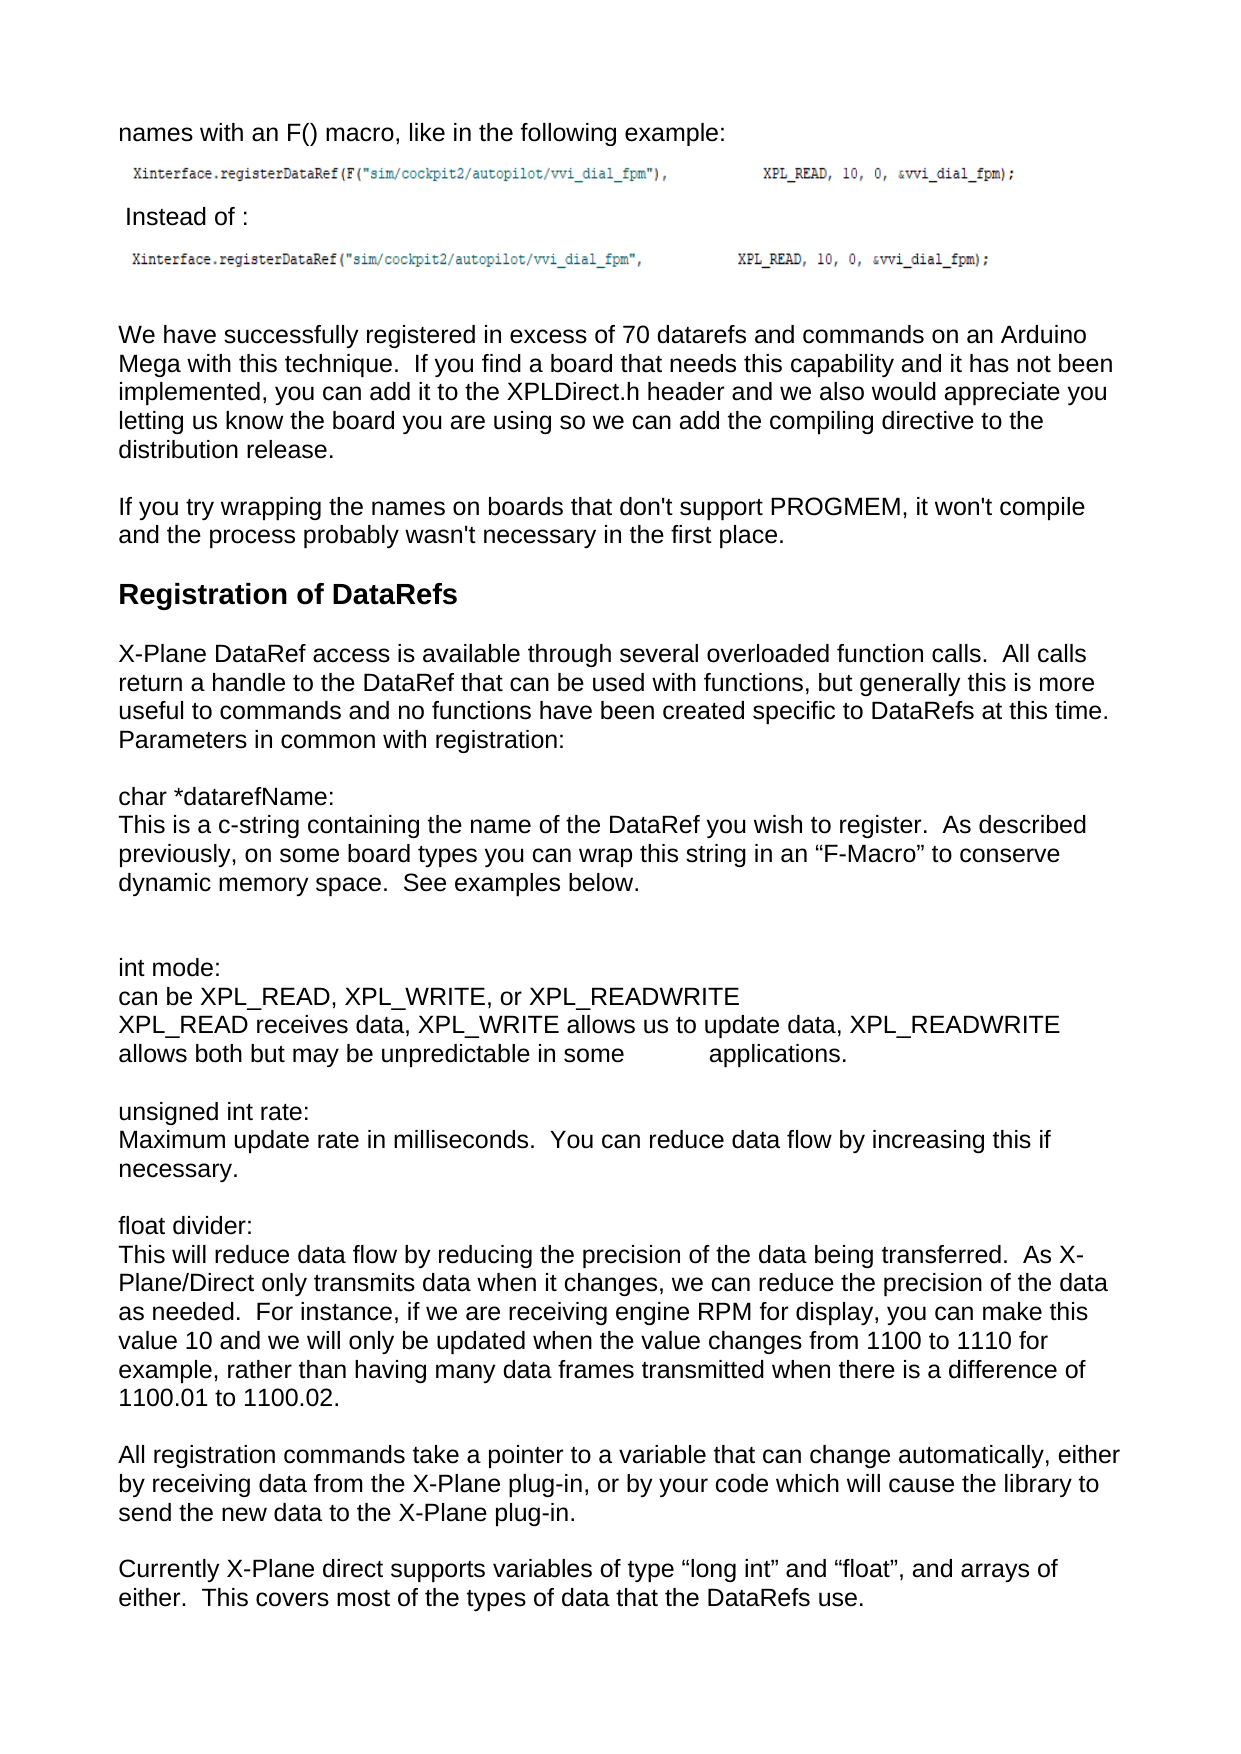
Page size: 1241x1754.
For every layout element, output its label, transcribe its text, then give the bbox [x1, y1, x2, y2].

text Maximum update rate in milliseconds. You can reduce data flow by increasing this if necessary. [118, 1125, 1122, 1183]
text This is a c-string containing the name of the DataRef you wish to register. As described previously, on some board types you can wrap this string in an “F-Macro” to conserve dynamic memory space. See examples below. [118, 811, 1122, 897]
text If you try wrapping the names on boards that don't support PROGMEM, it won't compile and the process probably wasn't necessary in the first place. [118, 492, 1122, 549]
text X-Plane DataRef access is available through several overloaded function calls. All calls return a handle to the DataRef that can be used with functions, but generally this is more useful to commands and no functions have been created specific to DataRefs at this time. [118, 639, 1122, 725]
text names with an F() macro, like in the following example: [118, 118, 1122, 147]
text int mode: [118, 953, 1122, 982]
text Parameters in common with registration: [118, 725, 1122, 754]
text This will reduce data flow by reducing the precision of the data being transferred. As X-Plane/Direct only transmits data when it changes, we can reduce the precision of the data as needed. For instance, if we are receiving engine RPM for display, you can make this value 10 and we will only be updated when the value changes from 1100 to 1110 for example, rather than having many data frames transmitted when there is a difference of 1100.01 to 1100.02. [118, 1239, 1122, 1412]
text Currently X-Plane direct supports variables of type “long int” and “float”, and arrays of either. This covers most of the types of data that the DataRefs use. [118, 1554, 1122, 1612]
text XPL_READ receives data, XPL_WRITE allows us to update data, XPL_READWRITE allows both but may be unpredictable in some applications. [118, 1010, 1122, 1068]
text We have successfully registered in excess of 70 datarefs and commands on an Arduino Mega with this technique. If you find a board that needs this capability and it has not been implemented, you can add it to the XPLDirect.h header and we also would appreciate you letting us know the board you are using so we can add the compiling directive to the distribution release. [118, 320, 1122, 464]
text Instead of : [118, 202, 1122, 231]
text float divider: [118, 1211, 1122, 1239]
text can be XPL_READ, XPL_WRITE, or XPL_READWRITE [118, 982, 1122, 1010]
text All registration commands take a pointer to a variable that can change automatically, either by receiving data from the X-Plane plug-in, or by your code which will cause the library to send the new data to the X-Plane plug-in. [118, 1440, 1122, 1526]
text unsigned int rate: [118, 1097, 1122, 1125]
text Registration of DataRefs [118, 577, 1122, 611]
text char *datarefName: [118, 782, 1122, 811]
